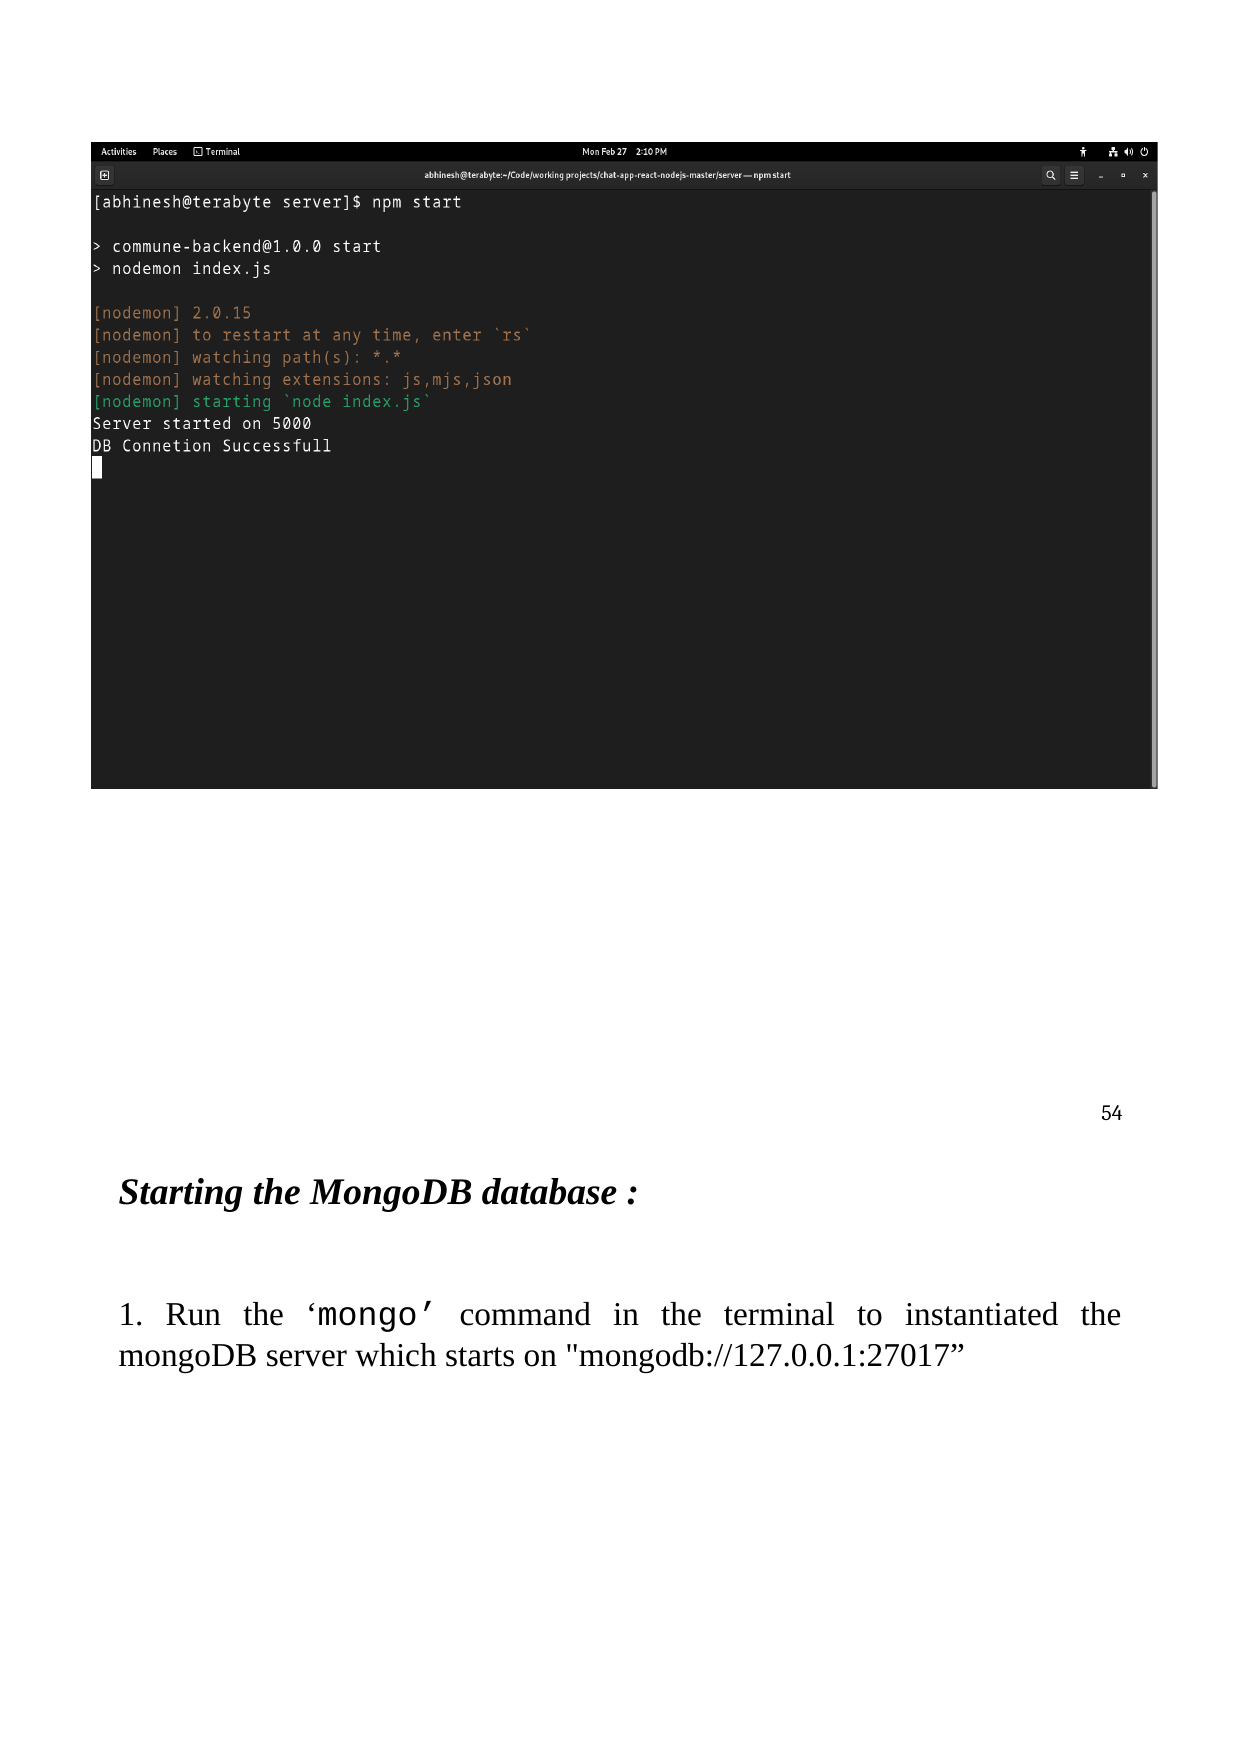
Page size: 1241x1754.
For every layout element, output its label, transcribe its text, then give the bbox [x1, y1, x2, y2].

text 1. Run the ‘mongo’ command in the terminal to instantiated the mongoDB server which starts on "mongodb://127.0.0.1:27017” [118, 1294, 1122, 1373]
text 54 [118, 1101, 1122, 1126]
text Starting the MongoDB database : [118, 1169, 1122, 1212]
